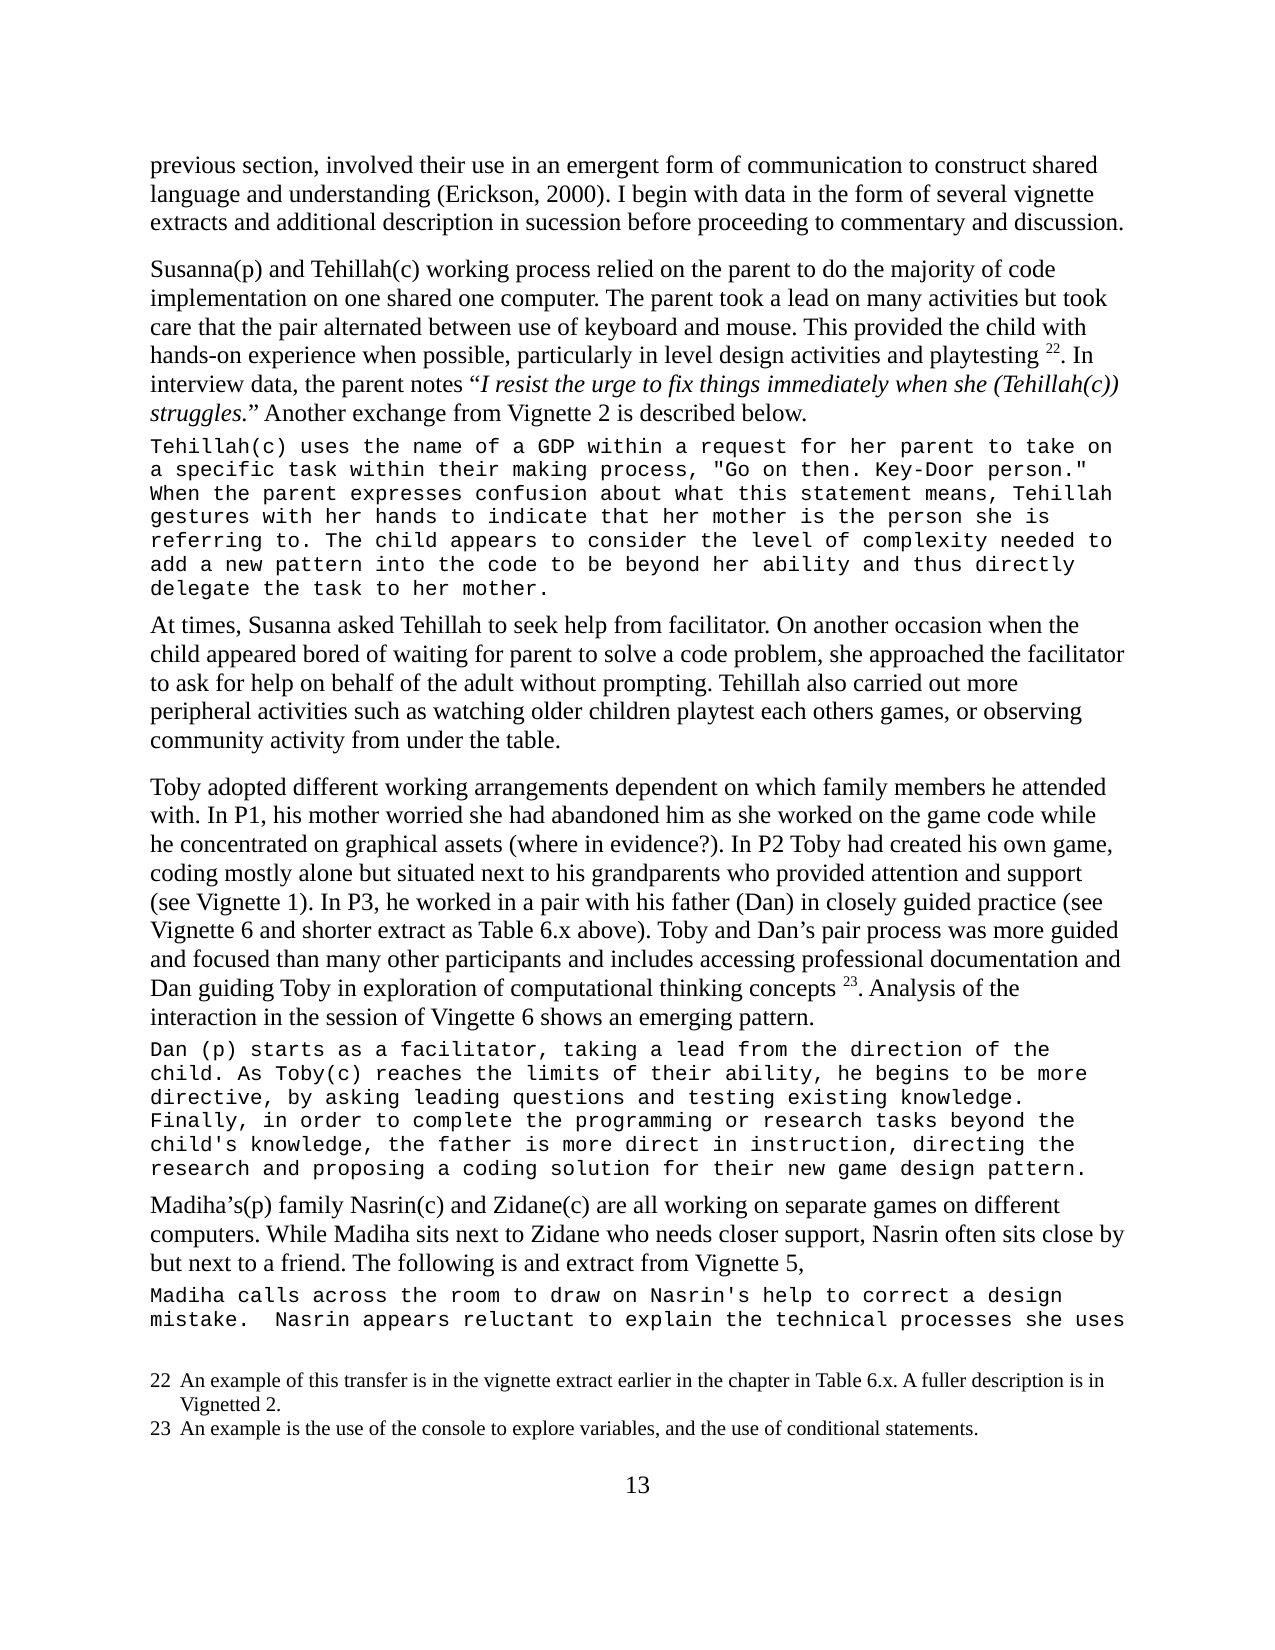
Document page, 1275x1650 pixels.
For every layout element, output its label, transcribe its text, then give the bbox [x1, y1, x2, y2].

text Madiha’s(p) family Nasrin(c) and Zidane(c) are all working on separate games on different computers. While Madiha sits next to Zidane who needs closer support, Nasrin often sits close by but next to a friend. The following is and extract from Vignette 5, [150, 1190, 1125, 1277]
text Tehillah(c) uses the name of a GDP within a request for her parent to take on a specific task within their making process, "Go on then. Key-Door person." When the parent expresses confusion about what this statement means, Tehillah gestures with her hands to indicate that her mother is the person she is referring to. The child appears to consider the level of complexity needed to add a new pattern into the code to be beyond her ability and thus directly delegate the task to her mother. [150, 436, 1125, 601]
text Susanna(p) and Tehillah(c) working process relied on the parent to do the majority of code implementation on one shared one computer. The parent took a lead on many activities but took care that the pair alternated between use of keyboard and mouse. This provided the child with hands-on experience when possible, particularly in level design activities and playtesting . In interview data, the parent notes “I resist the urge to fix things immediately when she (Tehillah(c)) struggles.” Another exchange from Vignette 2 is described below. [150, 254, 1125, 427]
text An example of this transfer is in the vignette extract earlier in the chapter in Table 6.x. A fuller description is in Vignetted 2. [150, 1368, 1125, 1416]
text Madiha calls across the room to draw on Nasrin's help to correct a design mistake. Nasrin appears reluctant to explain the technical processes she uses [150, 1286, 1125, 1333]
text previous section, involved their use in an emergent form of communication to construct shared language and understanding (Erickson, 2000). I begin with data in the form of several vignette extracts and additional description in sucession before proceeding to commentary and discussion. [150, 150, 1125, 236]
text Dan (p) starts as a facilitator, taking a lead from the direction of the child. As Toby(c) reaches the limits of their ability, he begins to be more directive, by asking leading questions and testing existing knowledge. Finally, in order to complete the programming or research tasks beyond the child's knowledge, the father is more direct in instruction, directing the research and proposing a coding solution for their new game design pattern. [150, 1039, 1125, 1181]
text Toby adopted different working arrangements dependent on which family members he attended with. In P1, his mother worried she had abandoned him as she worked on the game code while he concentrated on graphical assets (where in evidence?). In P2 Toby had created his own game, coding mostly alone but situated next to his grandparents who provided attention and support (see Vignette 1). In P3, he worked in a pair with his father (Dan) in closely guided practice (see Vignette 6 and shorter extract as Table 6.x above). Toby and Dan’s pair process was more guided and focused than many other participants and includes accessing professional documentation and Dan guiding Toby in exploration of computational thinking concepts . Analysis of the interaction in the session of Vingette 6 shows an emerging pattern. [150, 772, 1125, 1031]
text At times, Susanna asked Tehillah to seek help from facilitator. On another occasion when the child appeared bored of waiting for parent to solve a code problem, she approached the facilitator to ask for help on behalf of the adult without prompting. Tehillah also carried out more peripheral activities such as watching older children playtest each others games, or observing community activity from under the table. [150, 610, 1125, 754]
text An example is the use of the console to explore variables, and the use of conditional statements. [150, 1416, 1125, 1440]
